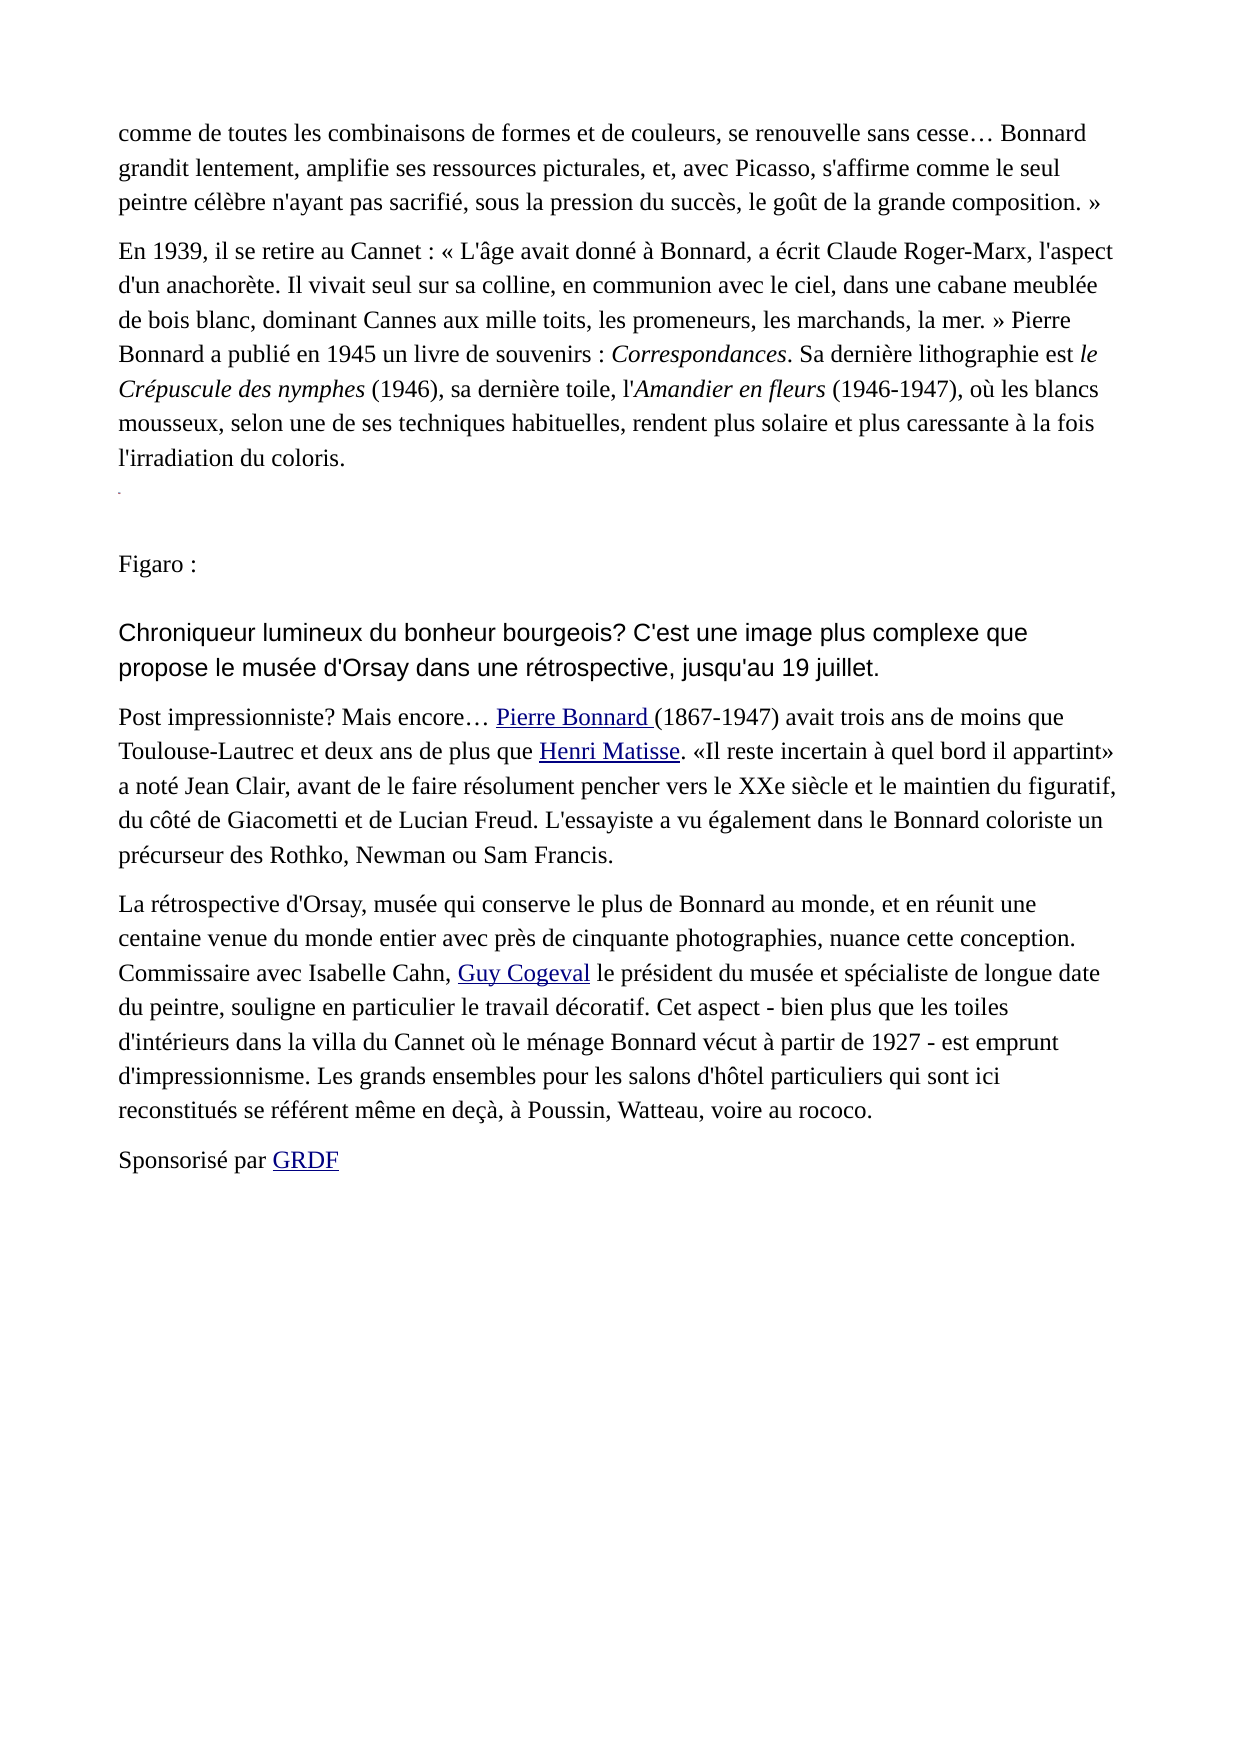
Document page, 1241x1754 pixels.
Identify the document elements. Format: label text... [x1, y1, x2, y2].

text Sponsorisé par GRDF [118, 1145, 1122, 1173]
text Chroniqueur lumineux du bonheur bourgeois? C'est une image plus complexe que propose le musée d'Orsay dans une rétrospective, jusqu'au 19 juillet. [118, 618, 1122, 681]
text Figaro : [118, 515, 1122, 578]
text La rétrospective d'Orsay, musée qui conserve le plus de Bonnard au monde, et en réunit une centaine venue du monde entier avec près de cinquante photographies, nuance cette conception. Commissaire avec Isabelle Cahn, Guy Cogeval le président du musée et spécialiste de longue date du peintre, souligne en particulier le travail décoratif. Cet aspect - bien plus que les toiles d'intérieurs dans la villa du Cannet où le ménage Bonnard vécut à partir de 1927 - est emprunt d'impressionnisme. Les grands ensembles pour les salons d'hôtel particuliers qui sont ici reconstitués se référent même en deçà, à Poussin, Watteau, voire au rococo. [118, 889, 1122, 1124]
text Post impressionniste? Mais encore… Pierre Bonnard (1867-1947) avait trois ans de moins que Toulouse-Lautrec et deux ans de plus que Henri Matisse. «Il reste incertain à quel bord il appartint» a noté Jean Clair, avant de le faire résolument pencher vers le XXe siècle et le maintien du figuratif, du côté de Giacometti et de Lucian Freud. L'essayiste a vu également dans le Bonnard coloriste un précurseur des Rothko, Newman ou Sam Francis. [118, 702, 1122, 868]
text comme de toutes les combinaisons de formes et de couleurs, se renouvelle sans cesse… Bonnard grandit lentement, amplifie ses ressources picturales, et, avec Picasso, s'affirme comme le seul peintre célèbre n'ayant pas sacrifié, sous la pression du succès, le goût de la grande composition. » [118, 118, 1122, 216]
text En 1939, il se retire au Cannet : « L'âge avait donné à Bonnard, a écrit Claude Roger-Marx, l'aspect d'un anachorète. Il vivait seul sur sa colline, en communion avec le ciel, dans une cabane meublée de bois blanc, dominant Cannes aux mille toits, les promeneurs, les marchands, la mer. » Pierre Bonnard a publié en 1945 un livre de souvenirs : Correspondances. Sa dernière lithographie est le Crépuscule des nymphes (1946), sa dernière toile, l'Amandier en fleurs (1946-1947), où les blancs mousseux, selon une de ses techniques habituelles, rendent plus solaire et plus caressante à la fois l'irradiation du coloris. [118, 236, 1122, 472]
